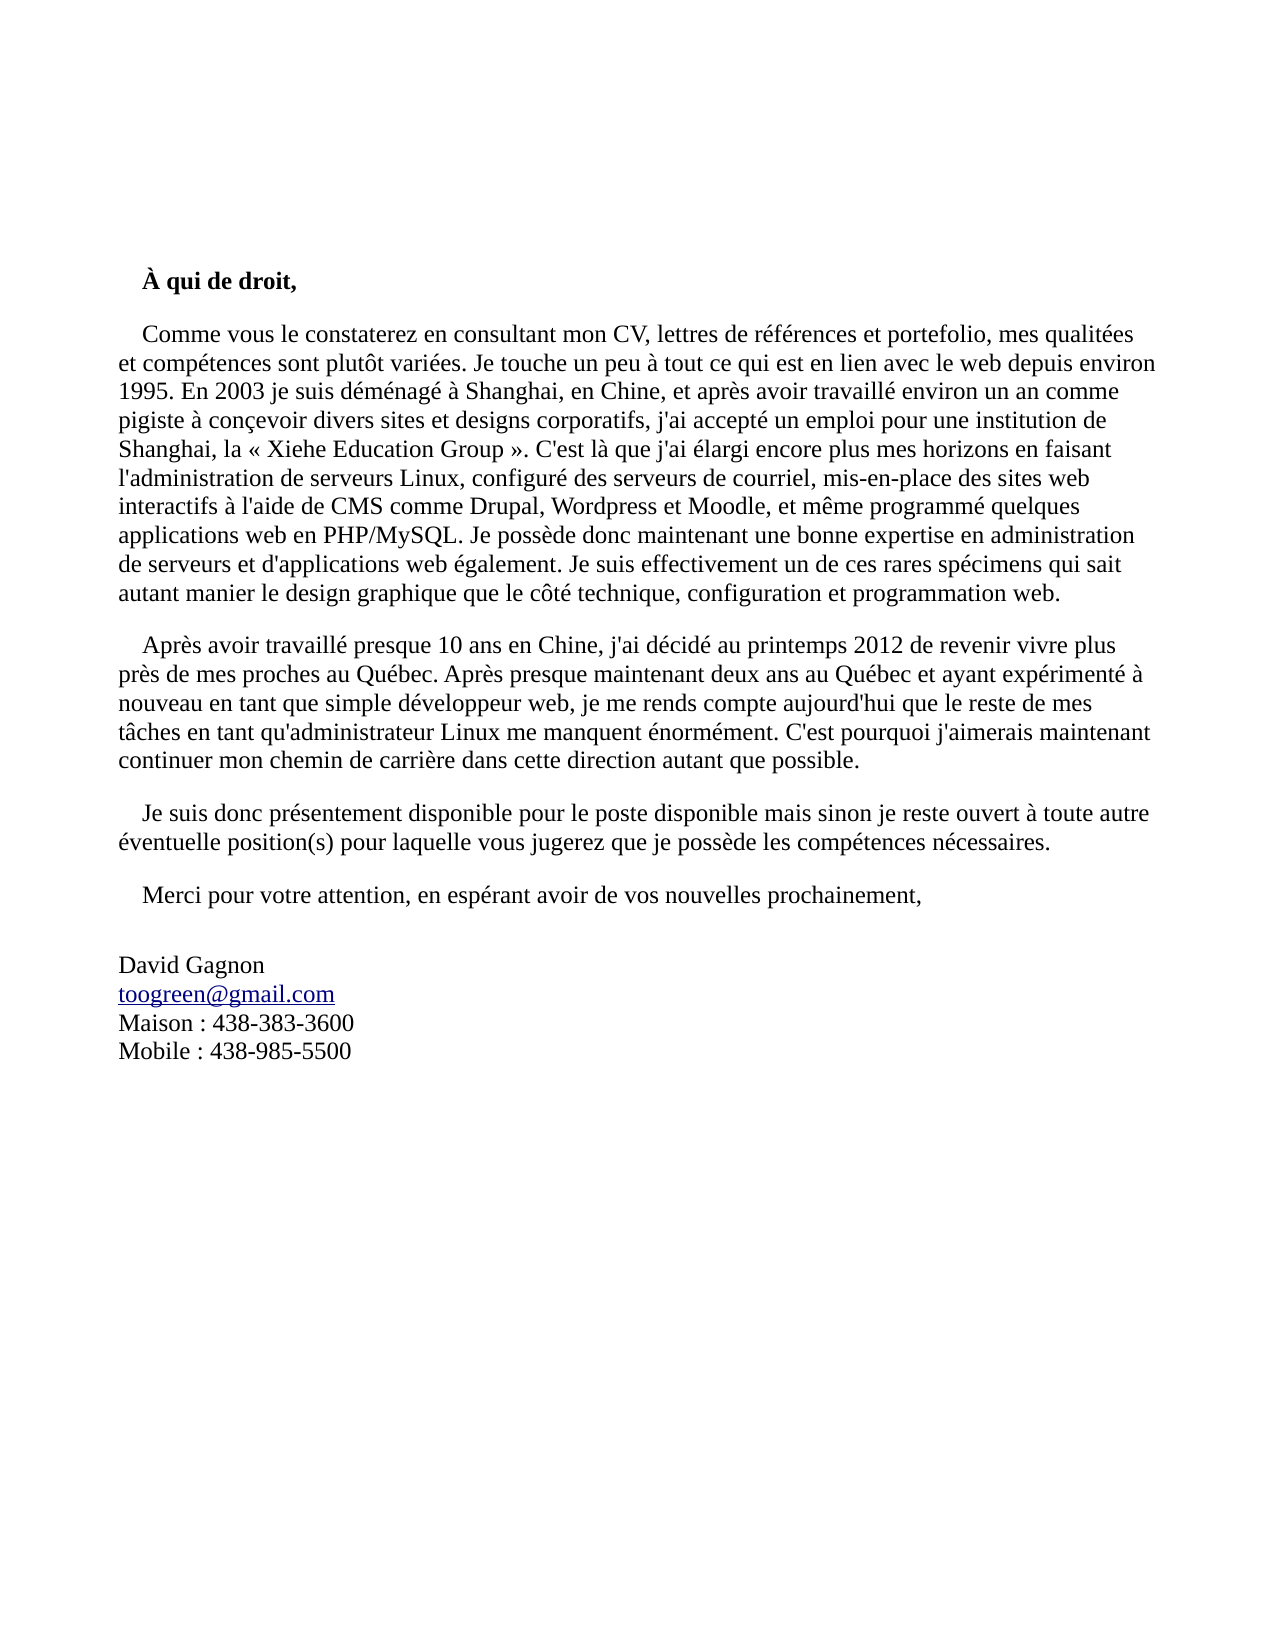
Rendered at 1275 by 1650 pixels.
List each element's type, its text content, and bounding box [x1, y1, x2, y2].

text toogreen@gmail.com [118, 979, 1157, 1008]
text Je suis donc présentement disponible pour le poste disponible mais sinon je reste ouvert à toute autre éventuelle position(s) pour laquelle vous jugerez que je possède les compétences nécessaires. [118, 798, 1157, 856]
text À qui de droit, [118, 266, 1157, 295]
text David Gagnon [118, 950, 1157, 979]
text Après avoir travaillé presque 10 ans en Chine, j'ai décidé au printemps 2012 de revenir vivre plus près de mes proches au Québec. Après presque maintenant deux ans au Québec et ayant expérimenté à nouveau en tant que simple développeur web, je me rends compte aujourd'hui que le reste de mes tâches en tant qu'administrateur Linux me manquent énormément. C'est pourquoi j'aimerais maintenant continuer mon chemin de carrière dans cette direction autant que possible. [118, 631, 1157, 774]
text Merci pour votre attention, en espérant avoir de vos nouvelles prochainement, [118, 880, 1157, 909]
text Maison : 438-383-3600 [118, 1008, 1157, 1036]
text Comme vous le constaterez en consultant mon CV, lettres de références et portefolio, mes qualitées et compétences sont plutôt variées. Je touche un peu à tout ce qui est en lien avec le web depuis environ 1995. En 2003 je suis déménagé à Shanghai, en Chine, et après avoir travaillé environ un an comme pigiste à conçevoir divers sites et designs corporatifs, j'ai accepté un emploi pour une institution de Shanghai, la « Xiehe Education Group ». C'est là que j'ai élargi encore plus mes horizons en faisant l'administration de serveurs Linux, configuré des serveurs de courriel, mis-en-place des sites web interactifs à l'aide de CMS comme Drupal, Wordpress et Moodle, et même programmé quelques applications web en PHP/MySQL. Je possède donc maintenant une bonne expertise en administration de serveurs et d'applications web également. Je suis effectivement un de ces rares spécimens qui sait autant manier le design graphique que le côté technique, configuration et programmation web. [118, 319, 1157, 606]
text Mobile : 438-985-5500 [118, 1036, 1157, 1065]
